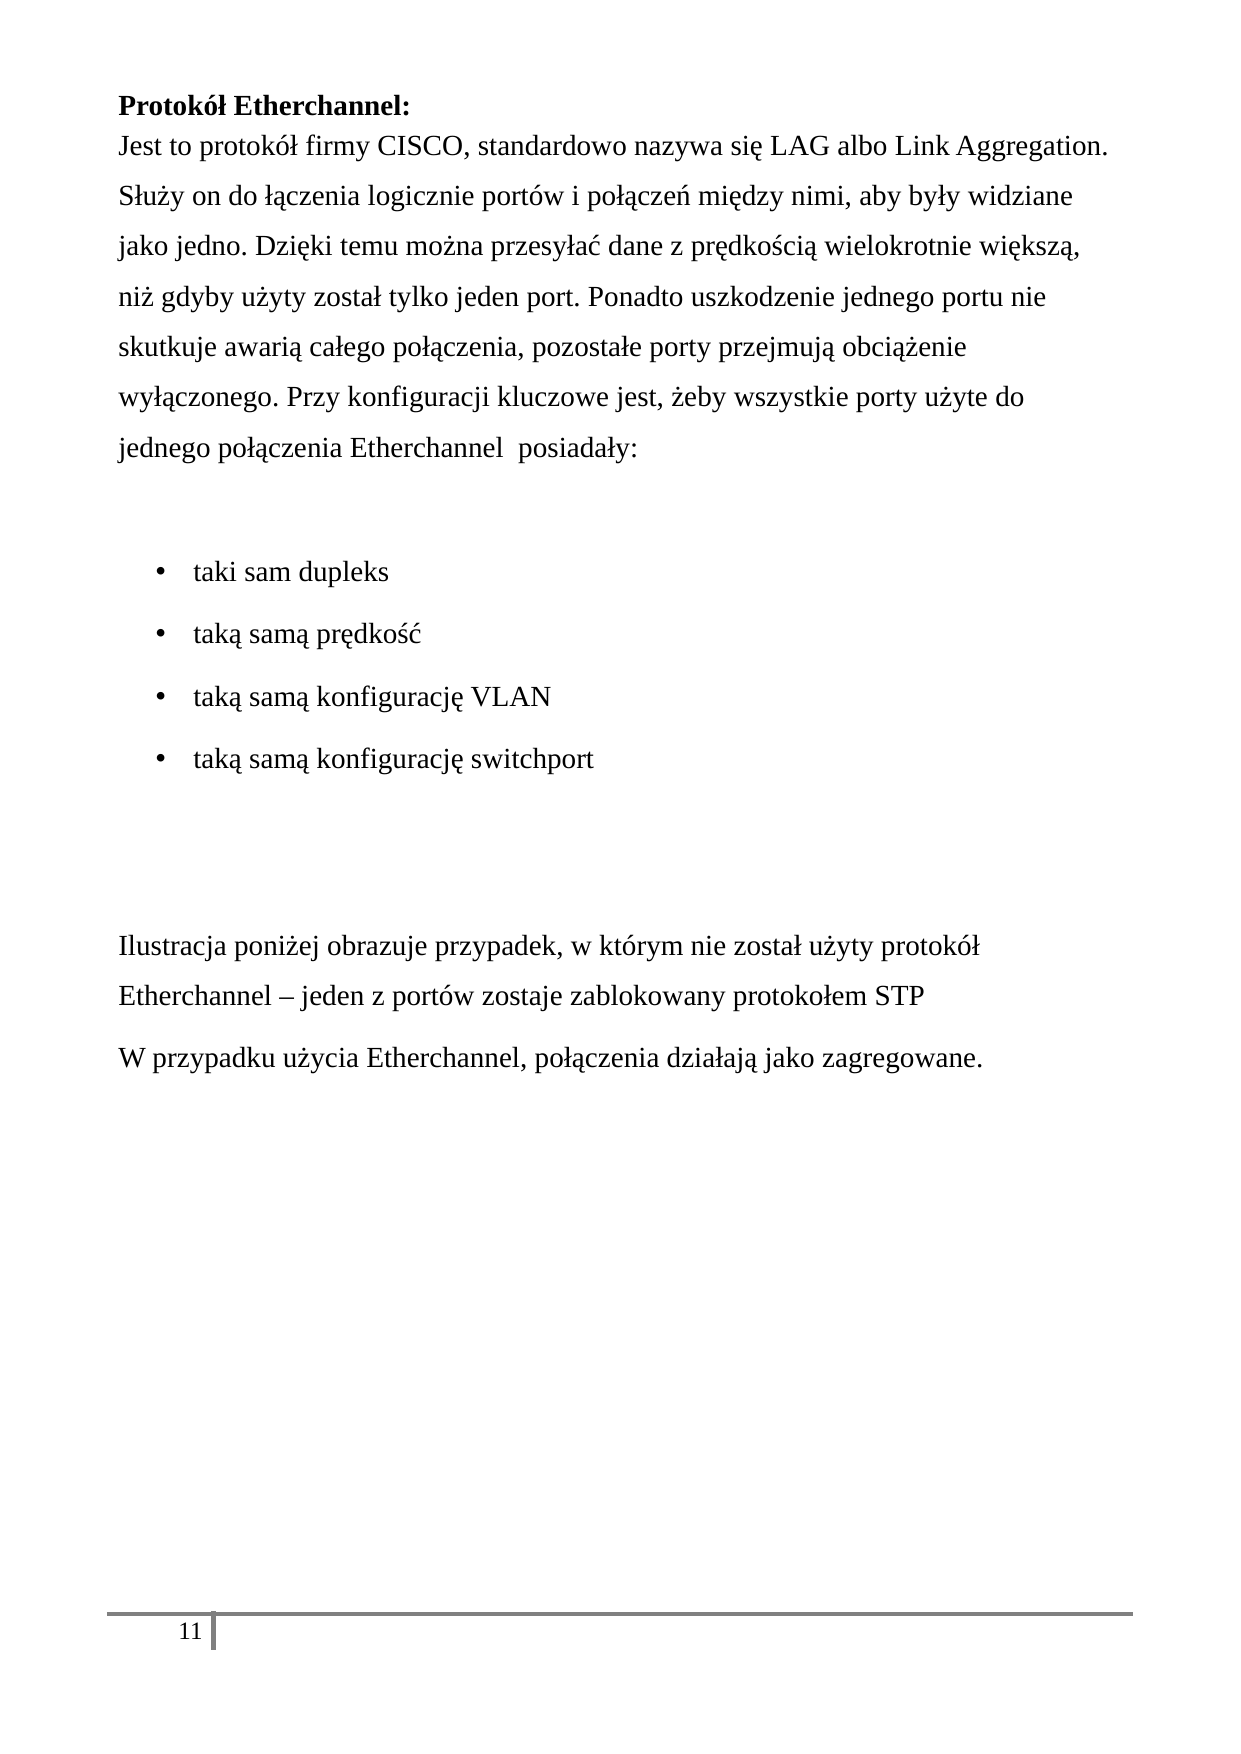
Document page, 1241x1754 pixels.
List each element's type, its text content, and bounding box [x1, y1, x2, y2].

list taki sam dupleks [156, 554, 1122, 588]
text Jest to protokół firmy CISCO, standardowo nazywa się LAG albo Link Aggregation. Służy on do łączenia logicznie portów i połączeń między nimi, aby były widziane jako jedno. Dzięki temu można przesyłać dane z prędkością wielokrotnie większą, niż gdyby użyty został tylko jeden port. Ponadto uszkodzenie jednego portu nie skutkuje awarią całego połączenia, pozostałe porty przejmują obciążenie wyłączonego. Przy konfiguracji kluczowe jest, żeby wszystkie porty użyte do jednego połączenia Etherchannel posiadały: [118, 128, 1122, 463]
list taką samą konfigurację VLAN [156, 679, 1122, 712]
subtitle Protokół Etherchannel: [118, 88, 1122, 122]
list taką samą konfigurację switchport [156, 741, 1122, 774]
text Ilustracja poniżej obrazuje przypadek, w którym nie został użyty protokół Etherchannel – jeden z portów zostaje zablokowany protokołem STP [118, 928, 1122, 1011]
text W przypadku użycia Etherchannel, połączenia działają jako zagregowane. [118, 1040, 1122, 1074]
list taką samą prędkość [156, 616, 1122, 650]
